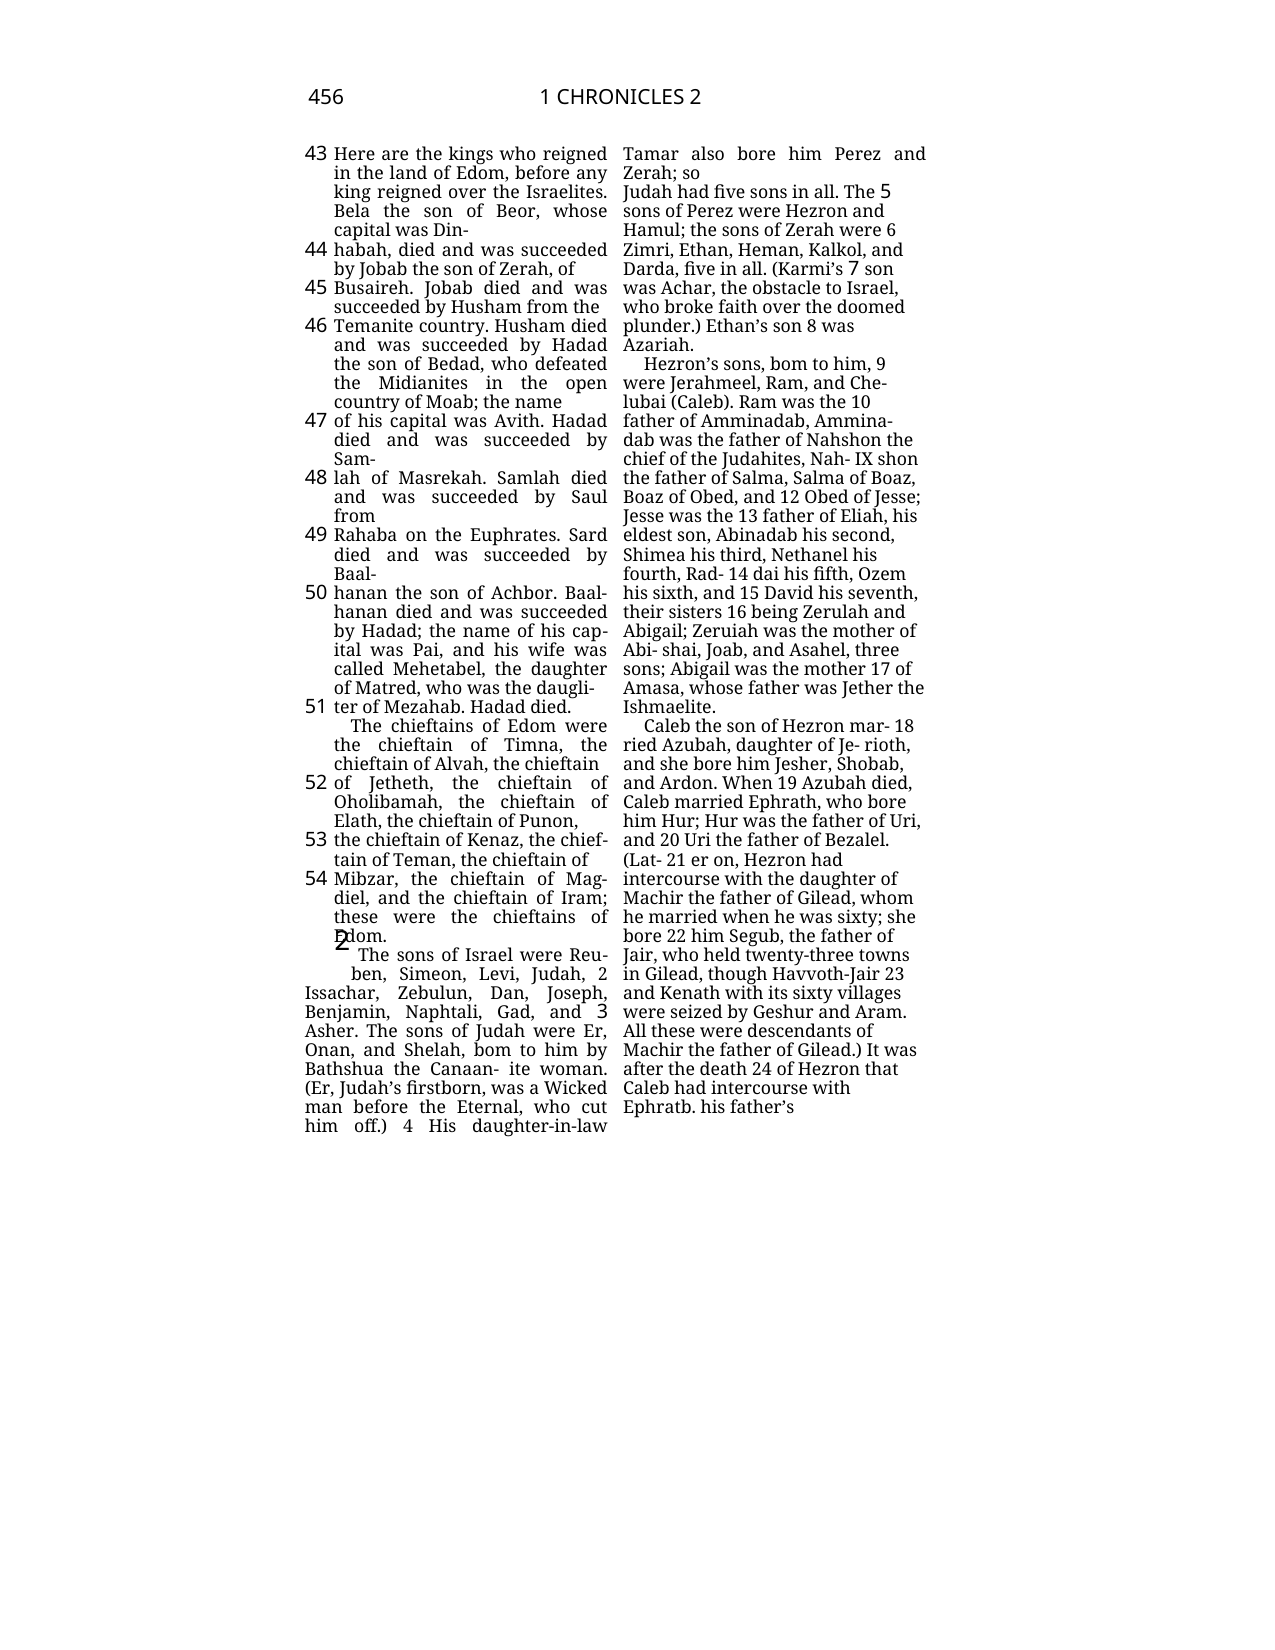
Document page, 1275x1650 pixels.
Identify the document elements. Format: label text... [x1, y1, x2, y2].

list of Jetheth, the chieftain of Oholibamah, the chieftain of Elath, the chieftain of Punon, [304, 774, 608, 832]
list of his capital was Avith. Hadad died and was succeeded by Sam- [304, 412, 608, 469]
list Here are the kings who reigned in the land of Edom, before any king reigned over the Israelites. Bela the son of Beor, whose capital was Din- [304, 145, 608, 241]
list Busaireh. Jobab died and was succeeded by Husham from the [304, 279, 608, 317]
text 2 The sons of Israel were Reu­ben, Simeon, Levi, Judah, 2 Issachar, Zebulun, Dan, Joseph, Benjamin, Naphtali, Gad, and 3 Asher. The sons of Judah were Er, Onan, and Shelah, bom to him by Bathshua the Canaan- ite woman. (Er, Judah’s first­born, was a Wicked man before the Eternal, who cut him off.) 4 His daughter-in-law Tamar also bore him Perez and Zerah; so [623, 145, 926, 183]
list Rahaba on the Euphrates. Sard died and was succeeded by Baal- [304, 527, 608, 584]
text Hezron’s sons, bom to him, 9 were Jerahmeel, Ram, and Che- lubai (Caleb). Ram was the 10 father of Amminadab, Ammina- dab was the father of Nahshon the chief of the Judahites, Nah- IX shon the father of Salma, Salma of Boaz, Boaz of Obed, and 12 Obed of Jesse; Jesse was the 13 father of Eliah, his eldest son, Abinadab his second, Shimea his third, Nethanel his fourth, Rad- 14 dai his fifth, Ozem his sixth, and 15 David his seventh, their sisters 16 being Zerulah and Abigail; Zeruiah was the mother of Abi- shai, Joab, and Asahel, three sons; Abigail was the mother 17 of Amasa, whose father was Jether the Ishmaelite. [623, 355, 926, 717]
text Judah had five sons in all. The 5 sons of Perez were Hezron and Hamul; the sons of Zerah were 6 Zimri, Ethan, Heman, Kalkol, and Darda, five in all. (Karmi’s 7 son was Achar, the obstacle to Israel, who broke faith over the doomed plunder.) Ethan’s son 8 was Azariah. [623, 183, 926, 355]
text The chieftains of Edom were the chieftain of Timna, the chieftain of Alvah, the chieftain [334, 717, 608, 774]
list hanan the son of Achbor. Baal- hanan died and was succeeded by Hadad; the name of his cap­ital was Pai, and his wife was called Mehetabel, the daughter of Matred, who was the daugli- [304, 584, 608, 698]
list lah of Masrekah. Samlah died and was succeeded by Saul from [304, 469, 608, 527]
text Caleb the son of Hezron mar- 18 ried Azubah, daughter of Je- rioth, and she bore him Jesher, Shobab, and Ardon. When 19 Azubah died, Caleb married Ephrath, who bore him Hur; Hur was the father of Uri, and 20 Uri the father of Bezalel. (Lat- 21 er on, Hezron had intercourse with the daughter of Machir the father of Gilead, whom he mar­ried when he was sixty; she bore 22 him Segub, the father of Jair, who held twenty-three towns in Gilead, though Havvoth-Jair 23 and Kenath with its sixty vil­lages were seized by Geshur and Aram. All these were descend­ants of Machir the father of Gilead.) It was after the death 24 of Hezron that Caleb had inter­course with Ephratb. his father’s [623, 717, 926, 1118]
text 2 The sons of Israel were Reu­ben, Simeon, Levi, Judah, 2 Issachar, Zebulun, Dan, Joseph, Benjamin, Naphtali, Gad, and 3 Asher. The sons of Judah were Er, Onan, and Shelah, bom to him by Bathshua the Canaan- ite woman. (Er, Judah’s first­born, was a Wicked man before the Eternal, who cut him off.) 4 His daughter-in-law Tamar also bore him Perez and Zerah; so [304, 946, 608, 1137]
list ter of Mezahab. Hadad died. [304, 698, 608, 717]
list the chieftain of Kenaz, the chief­tain of Teman, the chieftain of [304, 832, 608, 870]
list Mibzar, the chieftain of Mag- diel, and the chieftain of Iram; these were the chieftains of Edom. [304, 870, 608, 946]
list Temanite country. Husham died and was succeeded by Hadad the son of Bedad, who defeated the Midianites in the open country of Moab; the name [304, 317, 608, 412]
list habah, died and was succeeded by Jobab the son of Zerah, of [304, 241, 608, 279]
